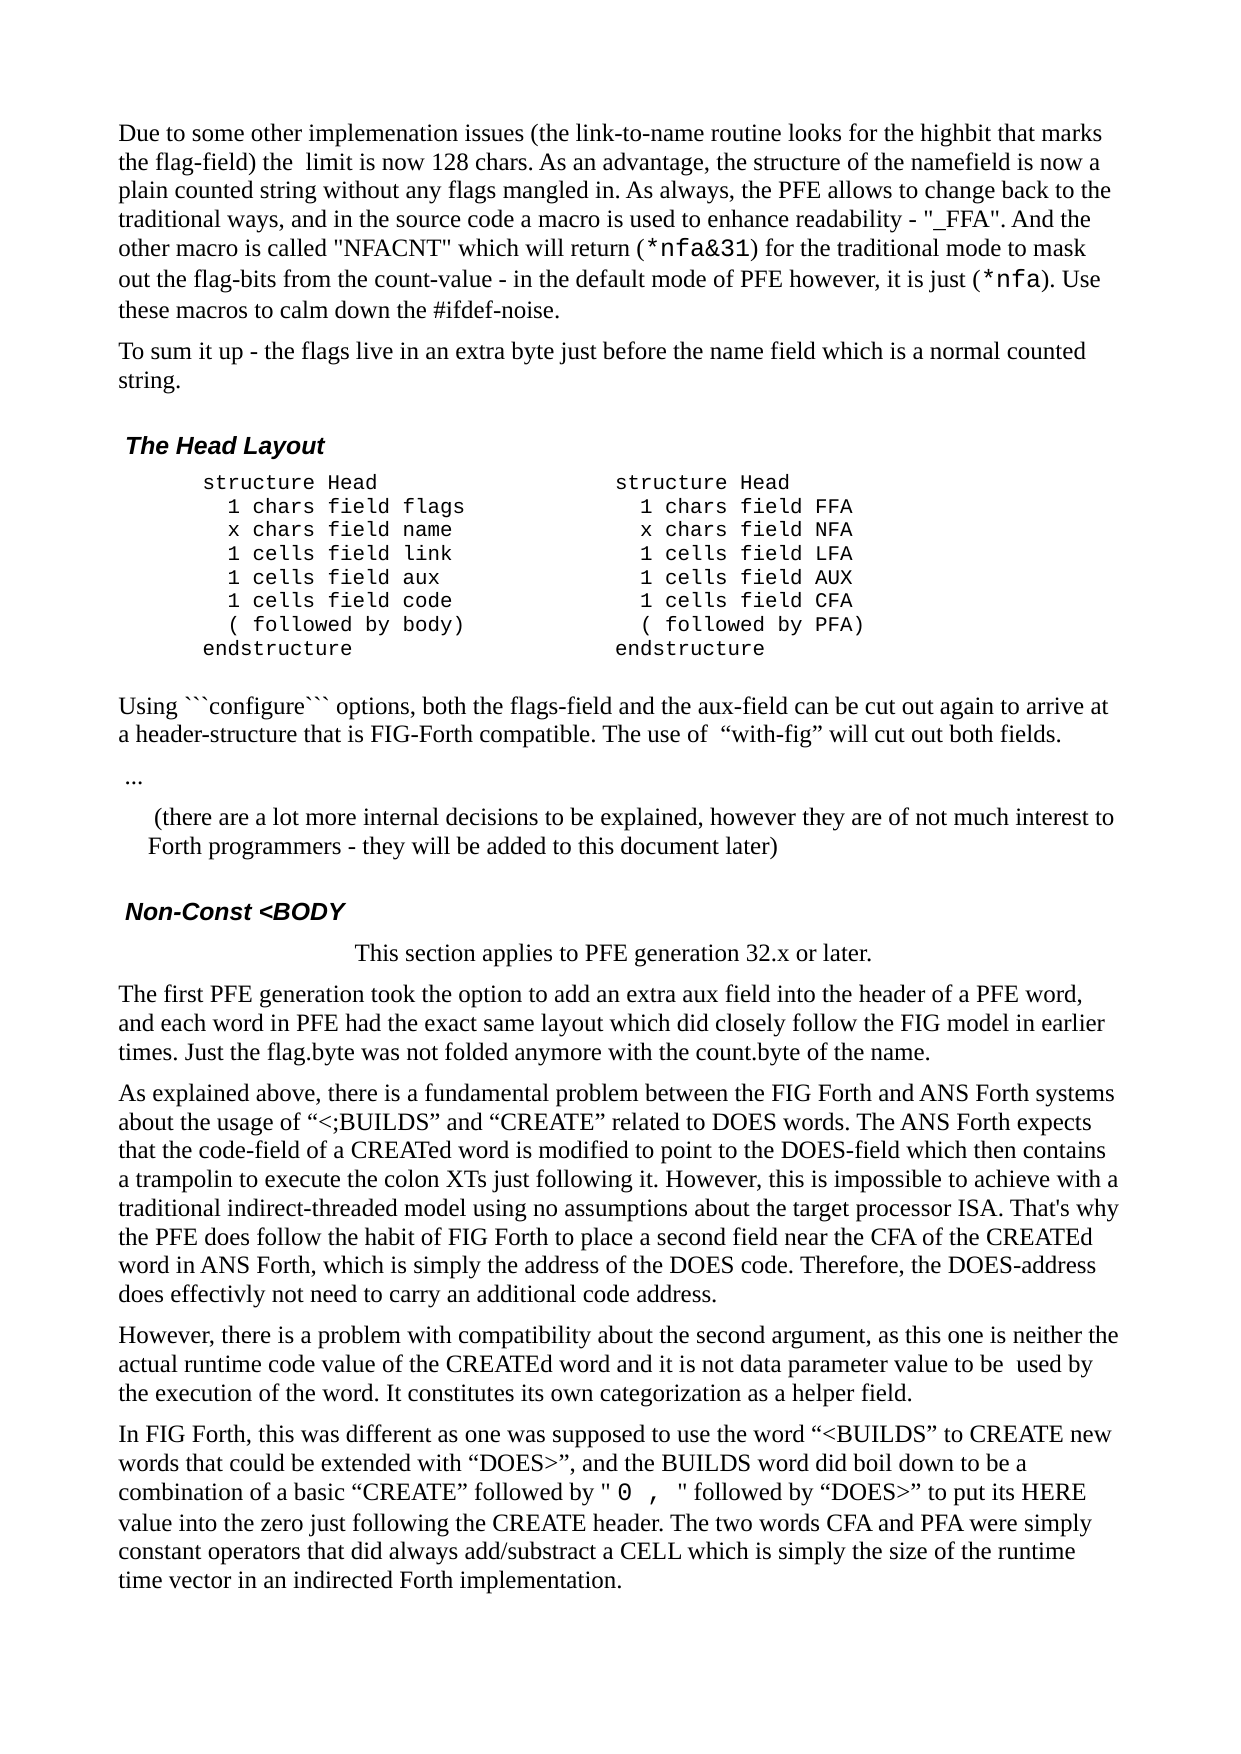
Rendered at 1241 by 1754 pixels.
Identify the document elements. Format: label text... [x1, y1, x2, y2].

subtitle The Head Layout [118, 431, 1122, 459]
text This section applies to PFE generation 32.x or later. [354, 938, 1122, 967]
text Due to some other implemenation issues (the link-to-name routine looks for the highbit that marks the flag-field) the limit is now 128 chars. As an advantage, the structure of the namefield is now a plain counted string without any flags mangled in. As always, the PFE allows to change back to the traditional ways, and in the source code a macro is used to enhance readability - "_FFA". And the other macro is called "NFACNT" which will return (*nfa&31) for the traditional mode to mask out the flag-bits from the count-value - in the default mode of PFE however, it is just (*nfa). Use these macros to calm down the #ifdef-noise. [118, 118, 1122, 323]
text However, there is a problem with compatibility about the second argument, as this one is neither the actual runtime code value of the CREATEd word and it is not data parameter value to be used by the execution of the word. It constitutes its own categorization as a helper field. [118, 1321, 1122, 1407]
text ... [118, 761, 1122, 789]
text The first PFE generation took the option to add an extra aux field into the header of a PFE word, and each word in PFE had the exact same layout which did closely follow the FIG model in earlier times. Just the flag.byte was not folded anymore with the count.byte of the name. [118, 979, 1122, 1066]
text As explained above, there is a fundamental problem between the FIG Forth and ANS Forth systems about the usage of “<;BUILDS” and “CREATE” related to DOES words. The ANS Forth expects that the code-field of a CREATed word is modified to point to the DOES-field which then contains a trampolin to execute the colon XTs just following it. However, this is impossible to achieve with a traditional indirect-threaded model using no assumptions about the target processor ISA. That's why the PFE does follow the habit of FIG Forth to place a second field near the CFA of the CREATEd word in ANS Forth, which is simply the address of the DOES code. Therefore, the DOES-address does effectivly not need to carry an additional code address. [118, 1078, 1122, 1308]
text In FIG Forth, this was different as one was supposed to use the word “<BUILDS” to CREATE new words that could be extended with “DOES>”, and the BUILDS word did boil down to be a combination of a basic “CREATE” followed by " 0 , " followed by “DOES>” to put its HERE value into the zero just following the CREATE header. The two words CFA and PFA were simply constant operators that did always add/substract a CELL which is simply the size of the runtime time vector in an indirected Forth implementation. [118, 1419, 1122, 1594]
text structure Head structure Head 1 chars field flags 1 chars field FFA x chars field name x chars field NFA 1 cells field link 1 cells field LFA 1 cells field aux 1 cells field AUX 1 cells field code 1 cells field CFA ( followed by body) ( followed by PFA) endstructure endstructure [177, 472, 1063, 661]
text (there are a lot more internal decisions to be explained, however they are of not much interest to Forth programmers - they will be added to this document later) [148, 802, 1122, 859]
text To sum it up - the flags live in an extra byte just before the name field which is a normal counted string. [118, 336, 1122, 393]
text Using ```configure``` options, both the flags-field and the aux-field can be cut out again to arrive at a header-structure that is FIG-Forth compatible. The use of “with-fig” will cut out both fields. [118, 691, 1122, 748]
subtitle Non-Const <BODY [118, 897, 1122, 926]
